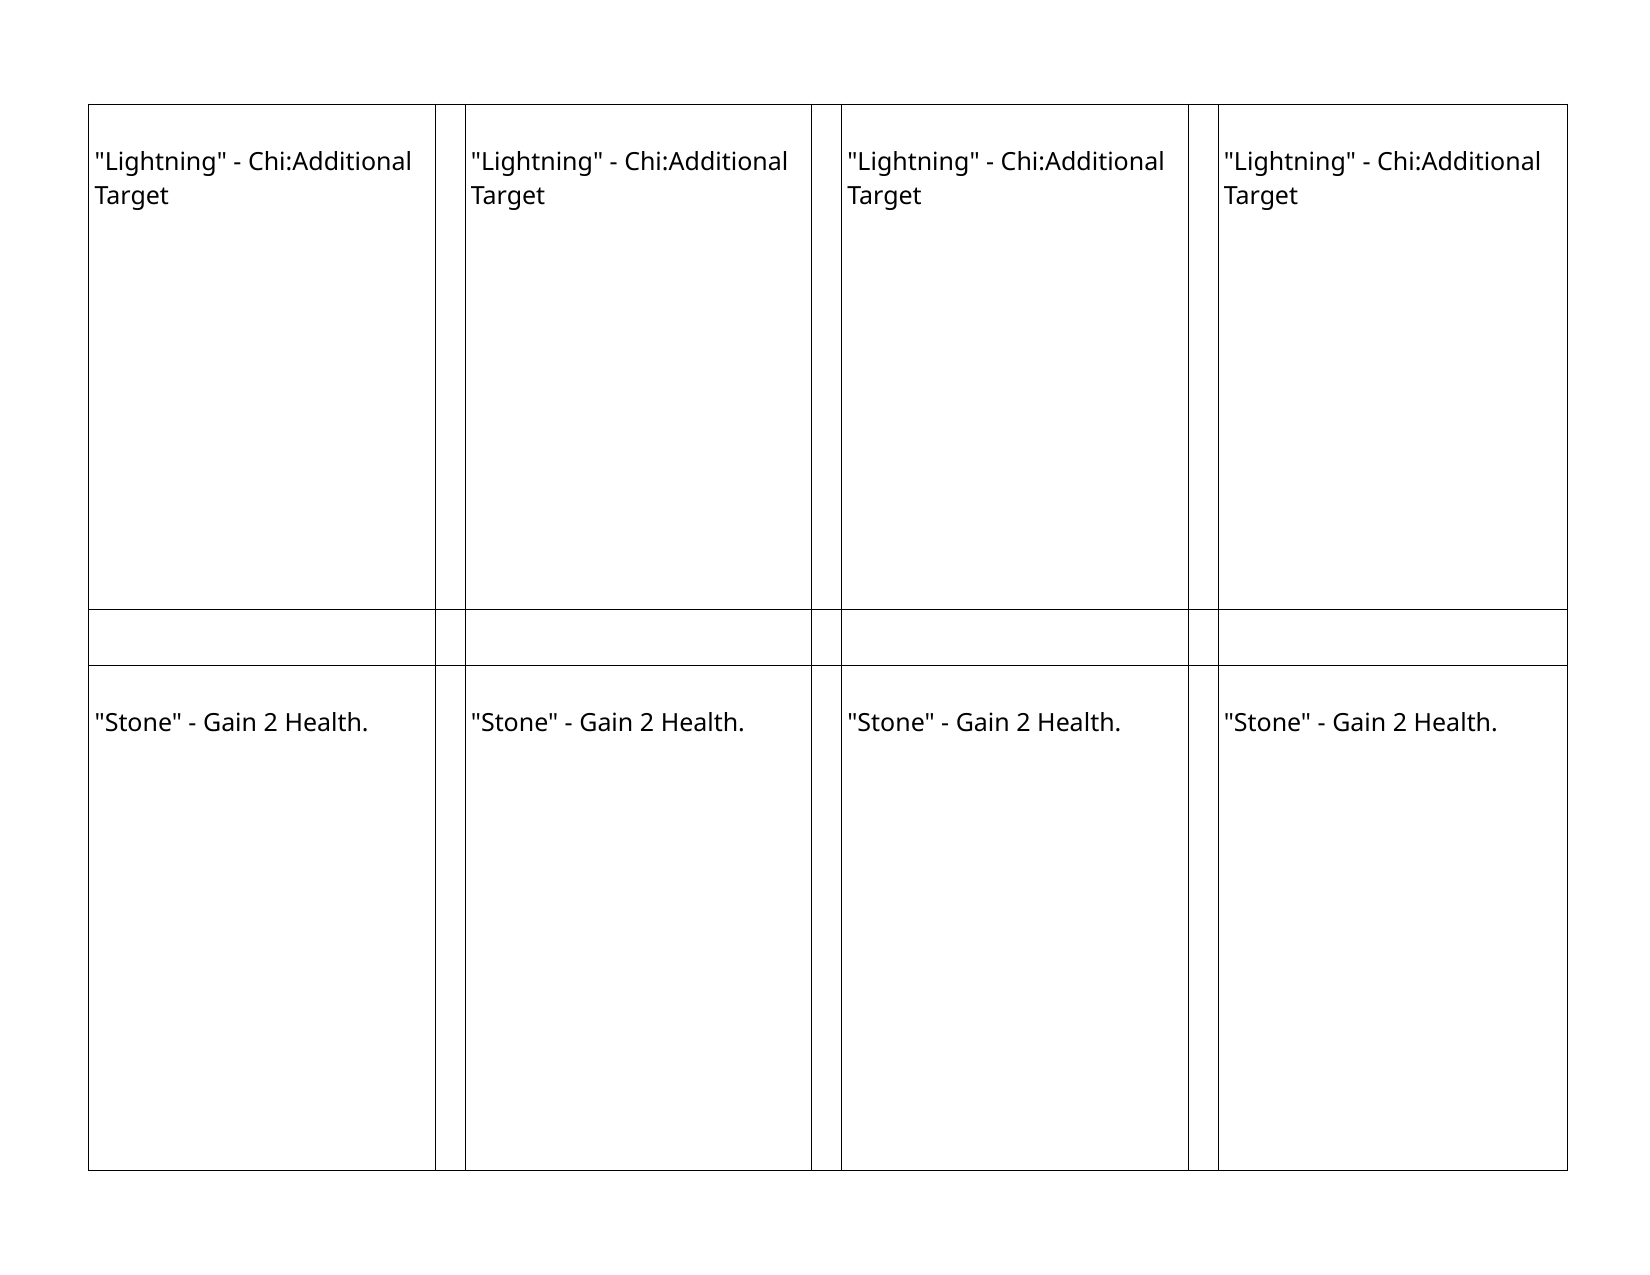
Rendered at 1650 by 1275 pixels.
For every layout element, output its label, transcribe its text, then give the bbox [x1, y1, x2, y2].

table_header "Lightning" - Chi:Additional Target [842, 105, 1188, 609]
table_cell [812, 610, 841, 664]
table_header [812, 105, 841, 609]
table_header [436, 105, 465, 609]
table_cell [1189, 610, 1218, 664]
table_cell [1219, 610, 1567, 664]
table_cell "Stone" - Gain 2 Health. [89, 666, 435, 1170]
table_cell "Stone" - Gain 2 Health. [1219, 666, 1567, 1170]
table_cell [1189, 666, 1218, 1170]
table_cell [812, 666, 841, 1170]
table_header [1189, 105, 1218, 609]
table_cell [436, 666, 465, 1170]
table_cell "Stone" - Gain 2 Health. [466, 666, 811, 1170]
table_cell [466, 610, 811, 664]
table_header "Lightning" - Chi:Additional Target [1219, 105, 1567, 609]
table_cell [842, 610, 1188, 664]
table_header "Lightning" - Chi:Additional Target [89, 105, 435, 609]
table_cell "Stone" - Gain 2 Health. [842, 666, 1188, 1170]
table_cell [436, 610, 465, 664]
table_header "Lightning" - Chi:Additional Target [466, 105, 811, 609]
table_cell [89, 610, 435, 664]
